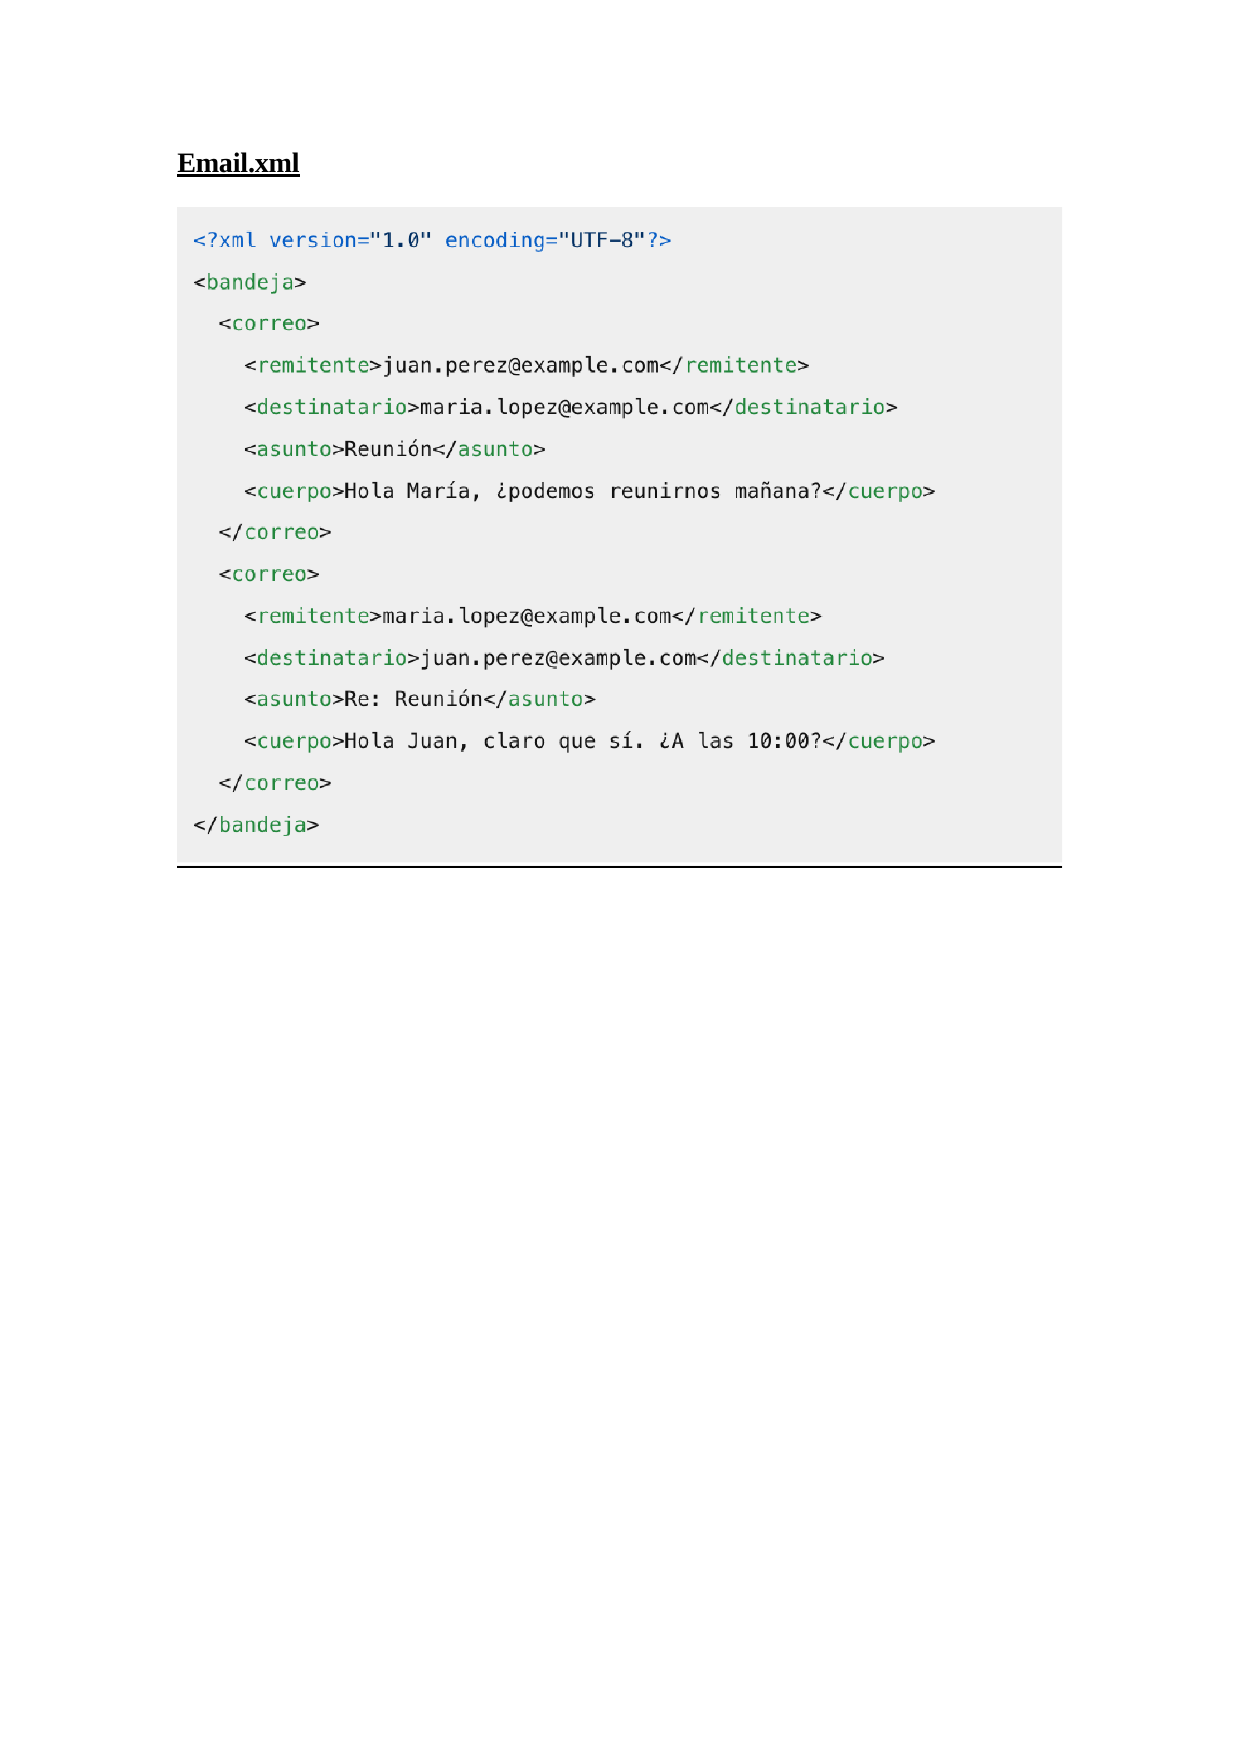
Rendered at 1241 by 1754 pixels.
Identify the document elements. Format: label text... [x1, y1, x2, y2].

picture [177, 207, 1063, 868]
text Email.xml [177, 146, 1076, 178]
